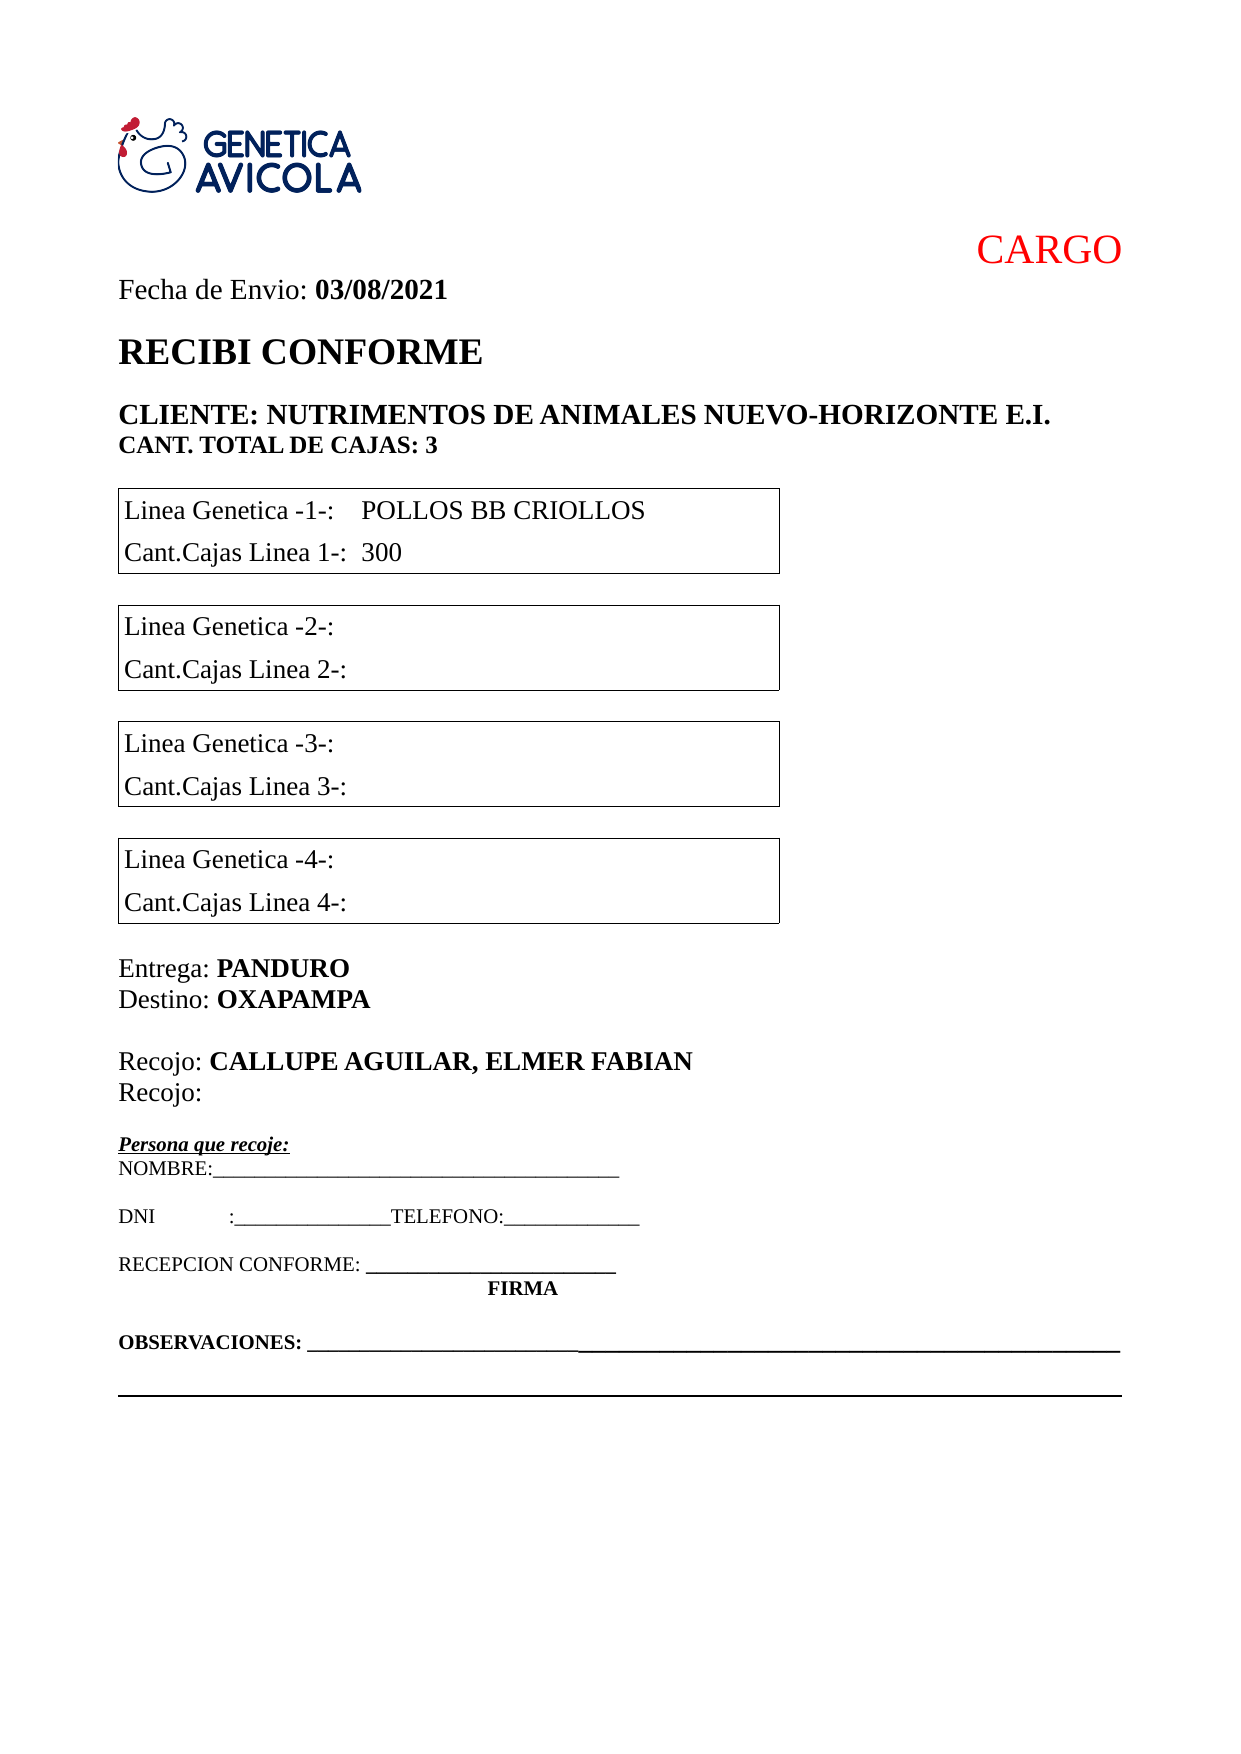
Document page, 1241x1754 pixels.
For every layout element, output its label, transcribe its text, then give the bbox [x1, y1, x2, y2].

text Recojo: [118, 1076, 1122, 1108]
text NOMBRE:_______________________________________ [118, 1156, 1122, 1180]
table_cell [118, 807, 356, 838]
table_cell Cant.Cajas Linea 2-: [119, 647, 356, 690]
table_cell Linea Genetica -3-: [119, 722, 356, 764]
table_cell [356, 722, 779, 764]
table_cell [356, 691, 779, 721]
picture [117, 117, 362, 193]
text CARGO [118, 224, 1122, 272]
table_cell [356, 647, 779, 690]
table_cell Cant.Cajas Linea 1-: [119, 531, 356, 573]
table_cell [118, 574, 356, 604]
text Recojo: CALLUPE AGUILAR, ELMER FABIAN [118, 1045, 1122, 1076]
table_cell [356, 574, 779, 604]
text Fecha de Envio: 03/08/2021 [118, 272, 1122, 306]
table_cell [356, 839, 779, 880]
table_cell Linea Genetica -2-: [119, 606, 356, 647]
text Entrega: PANDURO [118, 952, 1122, 983]
table_header Linea Genetica -1-: [119, 489, 356, 531]
text Persona que recoje: [118, 1132, 1122, 1156]
text OBSERVACIONES: __________________________________________________________________ [118, 1324, 1122, 1355]
table_cell Cant.Cajas Linea 3-: [119, 764, 356, 806]
text Destino: OXAPAMPA [118, 983, 1122, 1014]
text RECIBI CONFORME [118, 330, 1122, 373]
table_cell [356, 764, 779, 806]
table_cell [118, 691, 356, 721]
table_cell [356, 880, 779, 923]
text RECEPCION CONFORME: ________________________ [118, 1252, 1122, 1276]
text DNI :_______________TELEFONO:_____________ [118, 1204, 1122, 1228]
text CLIENTE: NUTRIMENTOS DE ANIMALES NUEVO-HORIZONTE E.I. [118, 397, 1122, 431]
table_cell [356, 606, 779, 647]
table_cell Cant.Cajas Linea 4-: [119, 880, 356, 923]
table_header POLLOS BB CRIOLLOS [356, 489, 779, 531]
table_cell [356, 807, 779, 838]
text FIRMA [118, 1276, 1122, 1300]
table_cell 300 [356, 531, 779, 573]
text CANT. TOTAL DE CAJAS: 3 [118, 431, 1122, 459]
table_cell Linea Genetica -4-: [119, 839, 356, 880]
